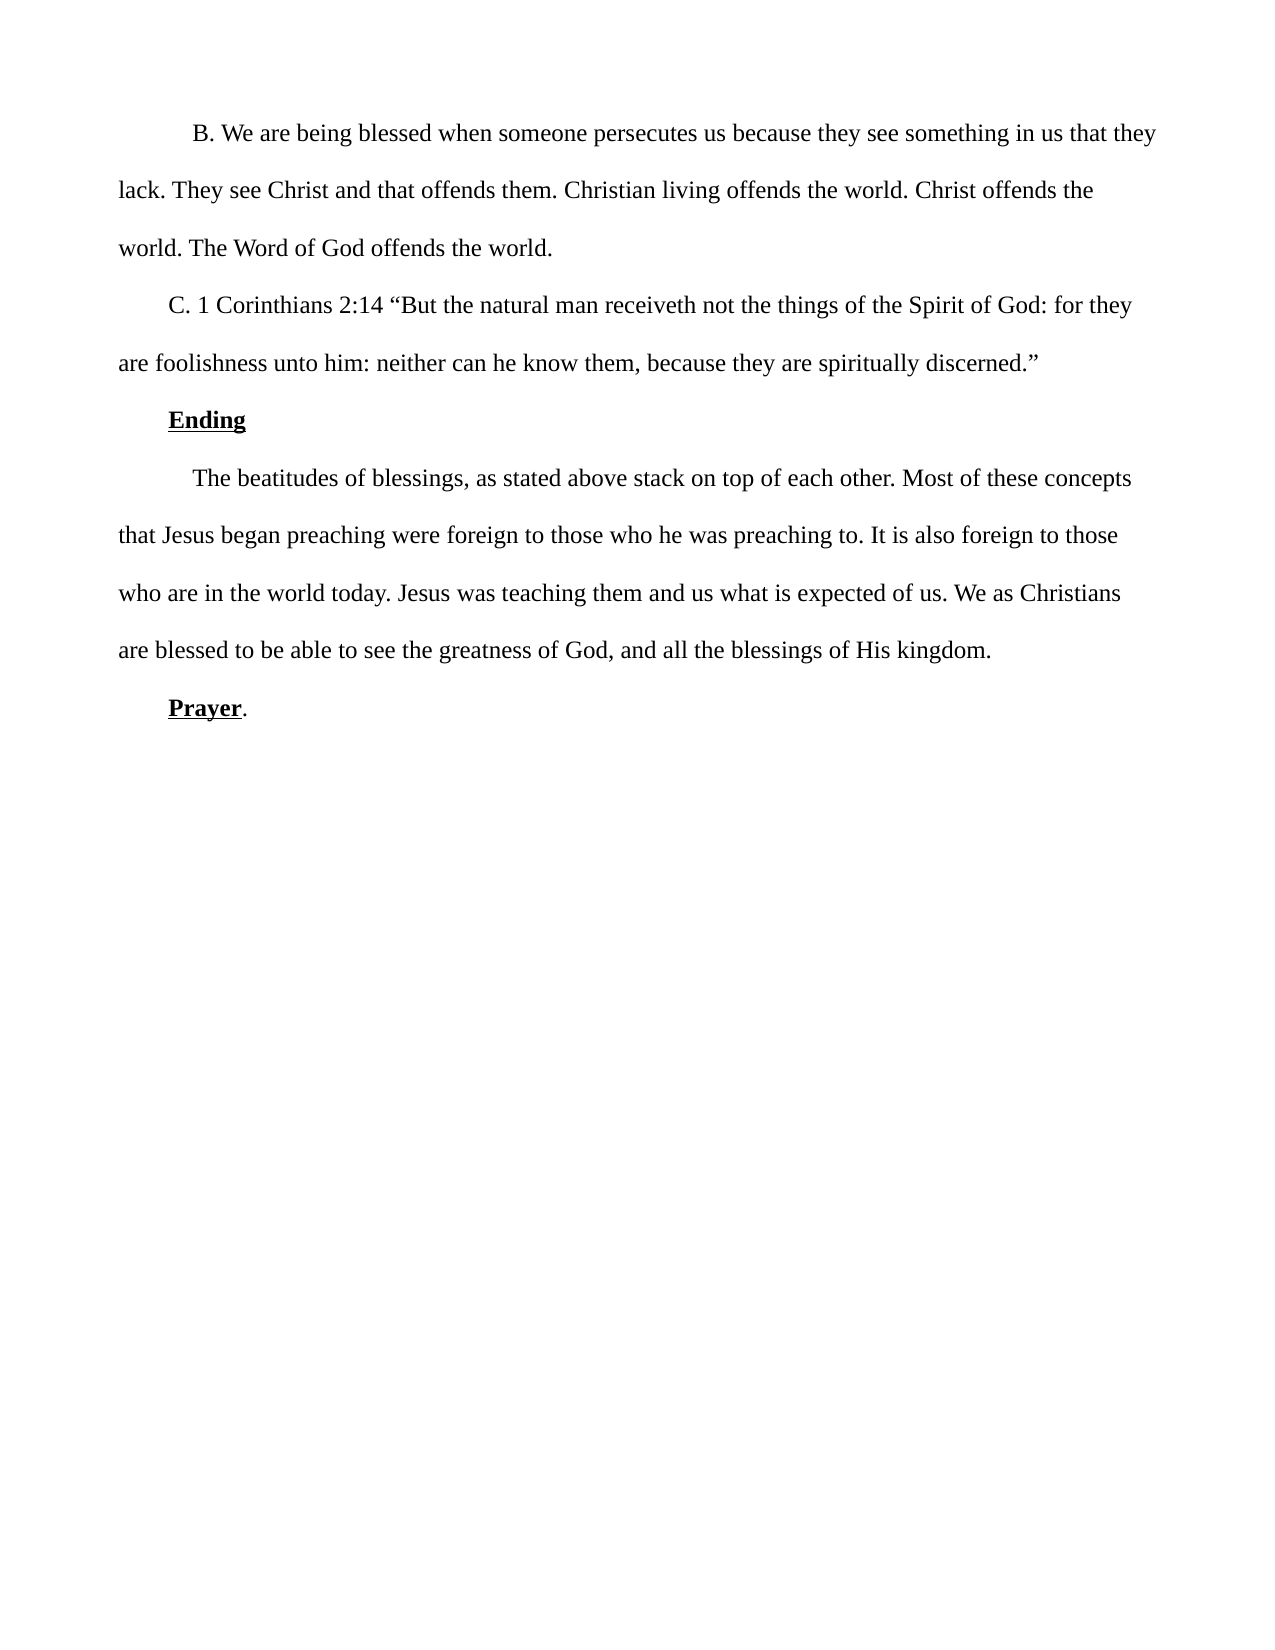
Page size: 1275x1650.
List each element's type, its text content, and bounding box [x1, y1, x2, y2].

text Ending [118, 406, 1157, 434]
text Prayer. [118, 693, 1157, 722]
text The beatitudes of blessings, as stated above stack on top of each other. Most of these concepts that Jesus began preaching were foreign to those who he was preaching to. It is also foreign to those who are in the world today. Jesus was teaching them and us what is expected of us. We as Christians are blessed to be able to see the greatness of God, and all the blessings of His kingdom. [118, 463, 1157, 664]
text B. We are being blessed when someone persecutes us because they see something in us that they lack. They see Christ and that offends them. Christian living offends the world. Christ offends the world. The Word of God offends the world. [118, 118, 1157, 262]
text C. 1 Corinthians 2:14 “But the natural man receiveth not the things of the Spirit of God: for they are foolishness unto him: neither can he know them, because they are spiritually discerned.” [118, 291, 1157, 377]
